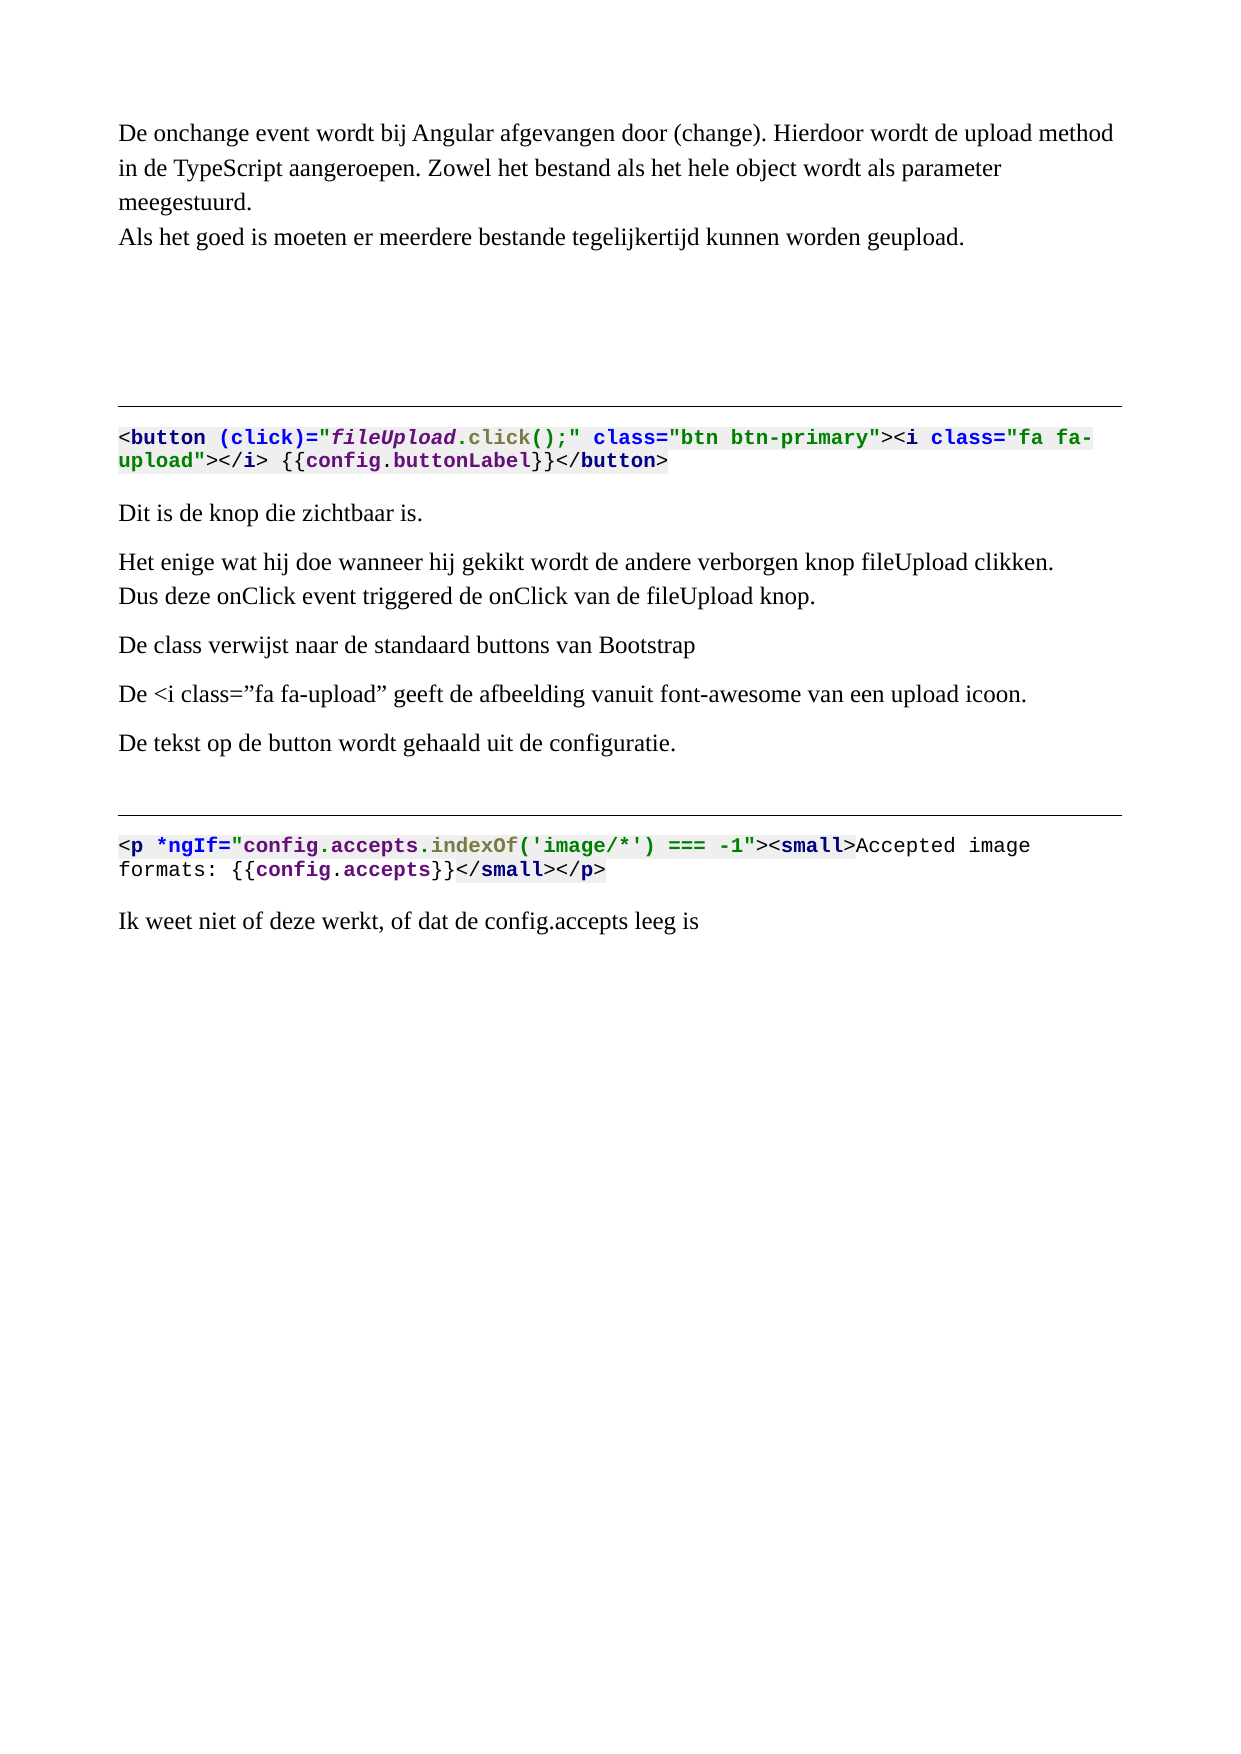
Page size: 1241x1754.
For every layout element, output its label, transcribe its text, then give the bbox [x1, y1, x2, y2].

text Dit is de knop die zichtbaar is. [118, 498, 1122, 526]
text <p *ngIf="config.accepts.indexOf('image/*') === -1"><small>Accepted image formats: {{config.accepts}}</small></p> [118, 835, 1122, 883]
text De <i class=”fa fa-upload” geeft de afbeelding vanuit font-awesome van een upload icoon. [118, 679, 1122, 708]
text De tekst op de button wordt gehaald uit de configuratie. [118, 728, 1122, 757]
text De onchange event wordt bij Angular afgevangen door (change). Hierdoor wordt de upload method in de TypeScript aangeroepen. Zowel het bestand als het hele object wordt als parameter meegestuurd. Als het goed is moeten er meerdere bestande tegelijkertijd kunnen worden geupload. [118, 118, 1122, 250]
text De class verwijst naar de standaard buttons van Bootstrap [118, 630, 1122, 659]
text Het enige wat hij doe wanneer hij gekikt wordt de andere verborgen knop fileUpload clikken. Dus deze onClick event triggered de onClick van de fileUpload knop. [118, 547, 1122, 610]
text Ik weet niet of deze werkt, of dat de config.accepts leeg is [118, 906, 1122, 935]
text <button (click)="fileUpload.click();" class="btn btn-primary"><i class="fa fa-upload"></i> {{config.buttonLabel}}</button> [118, 427, 1122, 474]
